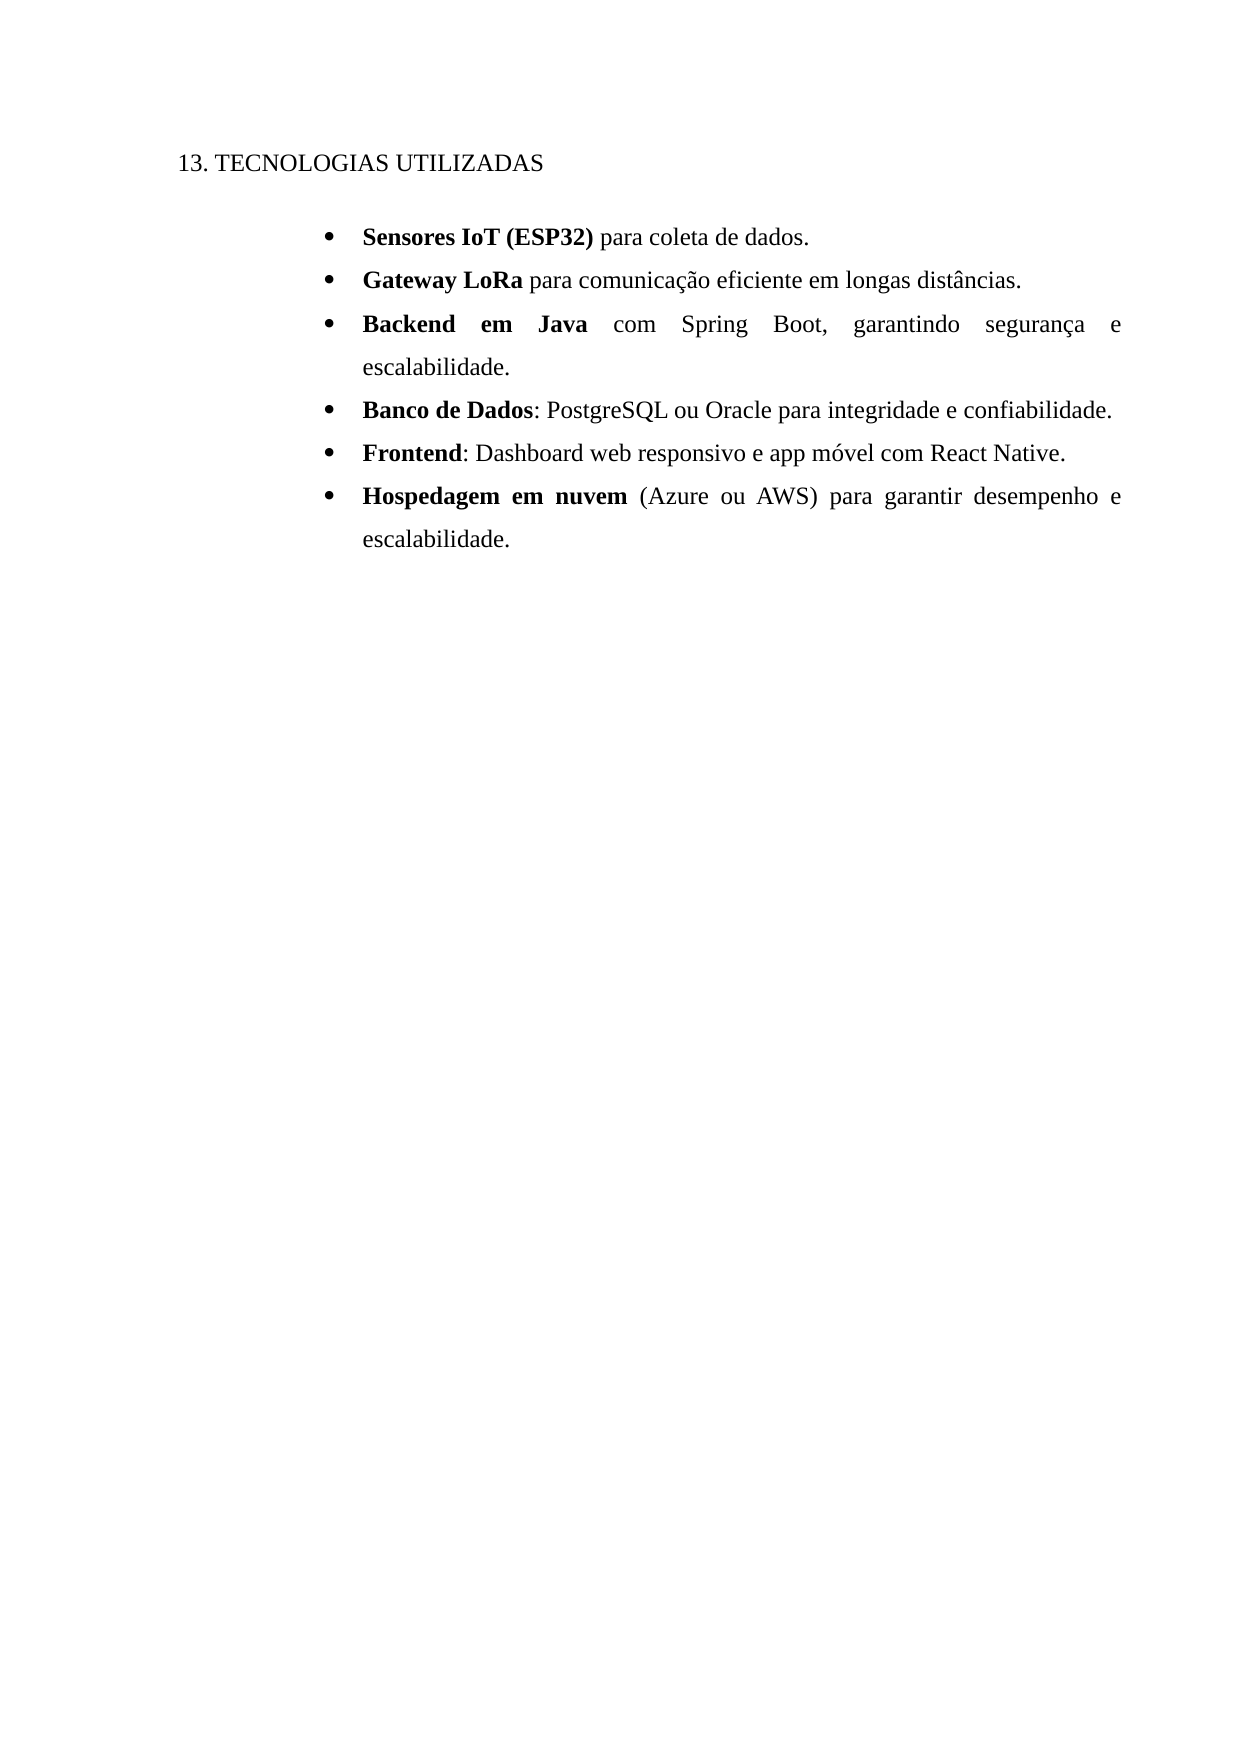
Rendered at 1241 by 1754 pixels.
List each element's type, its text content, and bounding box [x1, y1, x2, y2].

list Banco de Dados: PostgreSQL ou Oracle para integridade e confiabilidade. [325, 395, 1122, 424]
list Backend em Java com Spring Boot, garantindo segurança e escalabilidade. [325, 309, 1122, 381]
list Sensores IoT (ESP32) para coleta de dados. [325, 222, 1122, 251]
list Hospedagem em nuvem (Azure ou AWS) para garantir desempenho e escalabilidade. [325, 481, 1122, 553]
list Gateway LoRa para comunicação eficiente em longas distâncias. [325, 266, 1122, 294]
subtitle 13. Tecnologias Utilizadas [177, 148, 1122, 177]
list Frontend: Dashboard web responsivo e app móvel com React Native. [325, 438, 1122, 467]
